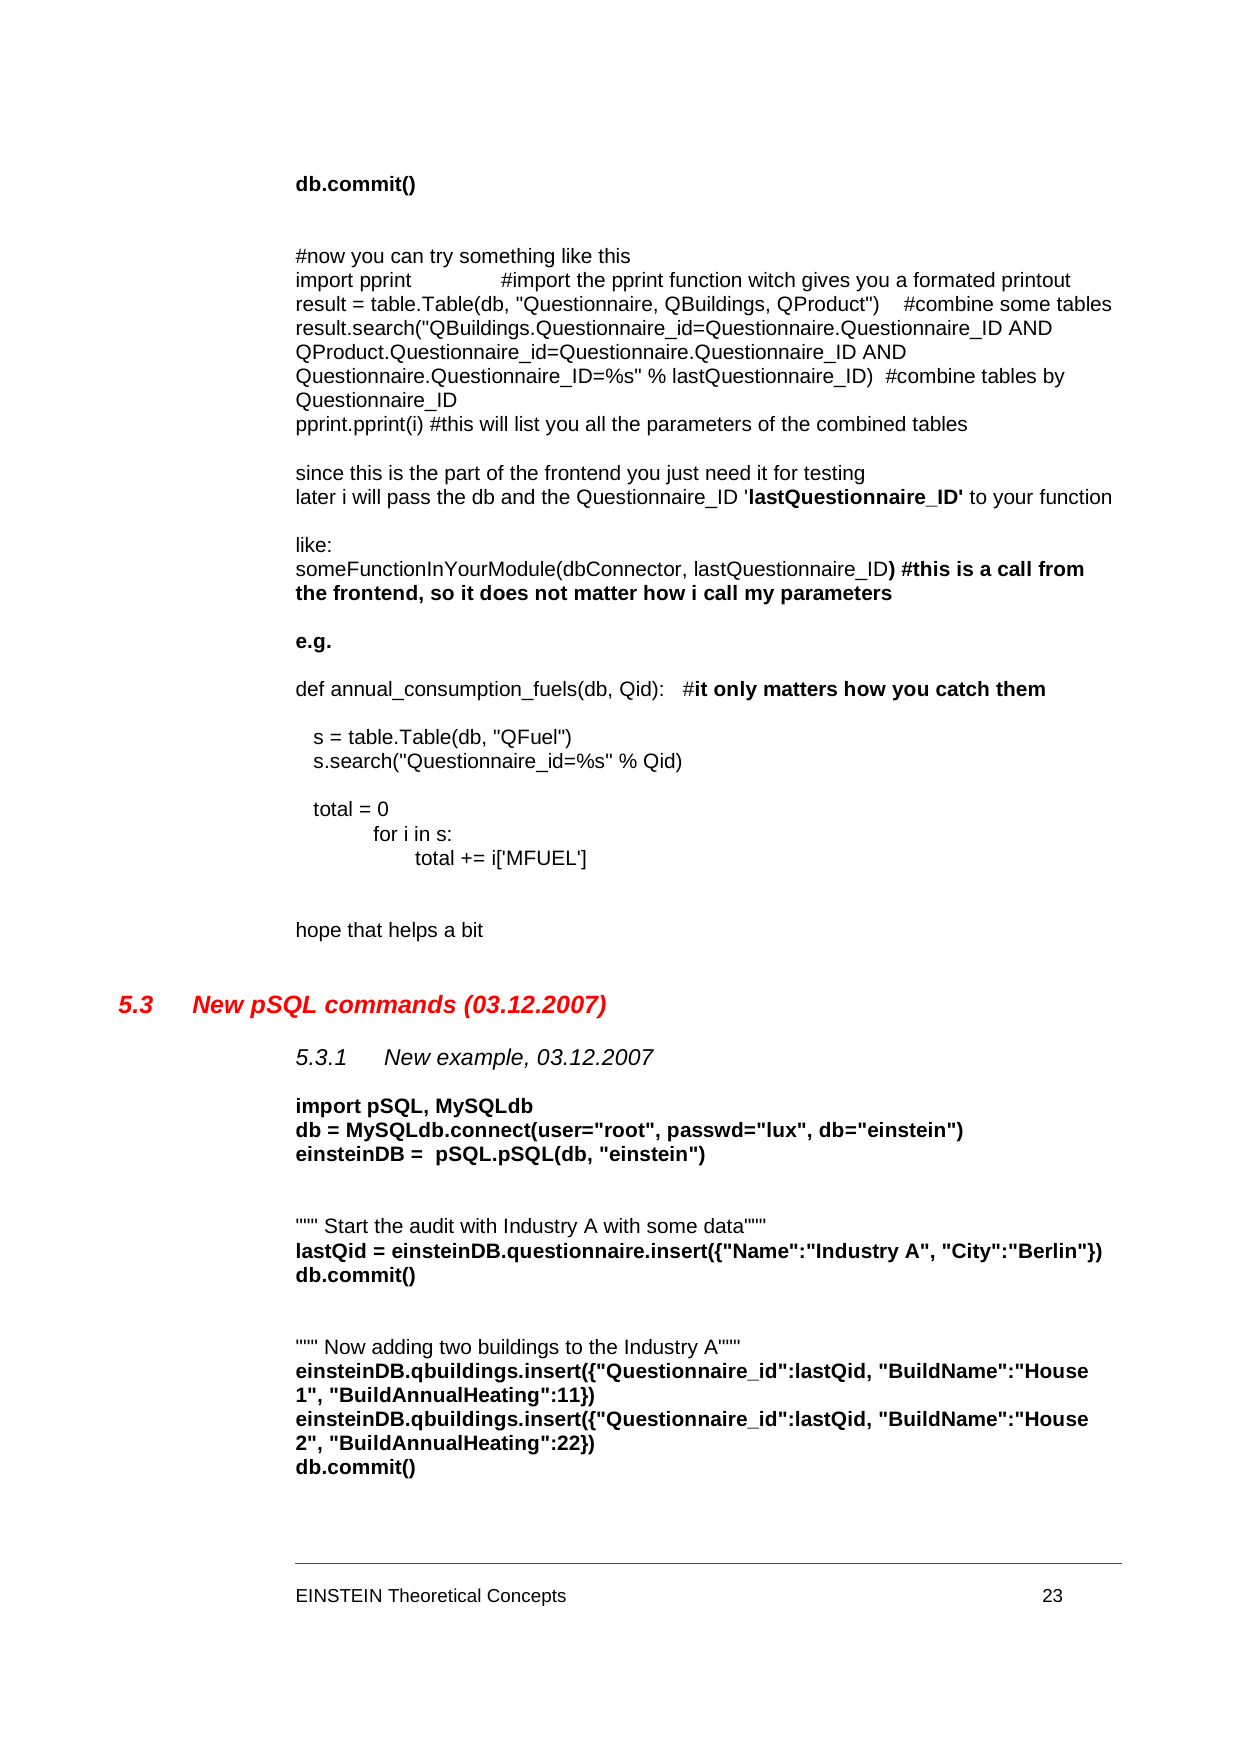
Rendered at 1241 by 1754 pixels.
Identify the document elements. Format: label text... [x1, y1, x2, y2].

text einsteinDB.qbuildings.insert({"Questionnaire_id":lastQid, "BuildName":"House 1", "BuildAnnualHeating":11}) [295, 1359, 1122, 1407]
text lastQid = einsteinDB.questionnaire.insert({"Name":"Industry A", "City":"Berlin"}) [295, 1238, 1122, 1263]
text db.commit() [295, 1263, 1122, 1287]
text db.commit() [295, 1455, 1122, 1479]
subtitle New pSQL commands (03.12.2007) [118, 990, 1122, 1019]
subtitle New example, 03.12.2007 [295, 1043, 1122, 1070]
text einsteinDB = pSQL.pSQL(db, "einstein") [295, 1142, 1122, 1166]
text db = MySQLdb.connect(user="root", passwd="lux", db="einstein") [295, 1118, 1122, 1142]
text db.commit() #now you can try something like this import pprint #import the pprint function witch gives you a formated printout result = table.Table(db, "Questionnaire, QBuildings, QProduct") #combine some tables result.search("QBuildings.Questionnaire_id=Questionnaire.Questionnaire_ID AND QProduct.Questionnaire_id=Questionnaire.Questionnaire_ID AND Questionnaire.Questionnaire_ID=%s" % lastQuestionnaire_ID) #combine tables by Questionnaire_ID pprint.pprint(i) #this will list you all the parameters of the combined tables since this is the part of the frontend you just need it for testing later i will pass the db and the Questionnaire_ID 'lastQuestionnaire_ID' to your function like: someFunctionInYourModule(dbConnector, lastQuestionnaire_ID) #this is a call from the frontend, so it does not matter how i call my parameters e.g. def annual_consumption_fuels(db, Qid): #it only matters how you catch them s = table.Table(db, "QFuel") s.search("Questionnaire_id=%s" % Qid) total = 0 for i in s: total += i['MFUEL'] hope that helps a bit [295, 148, 1122, 942]
text import pSQL, MySQLdb [295, 1094, 1122, 1118]
text """ Now adding two buildings to the Industry A""" [295, 1335, 1122, 1359]
text """ Start the audit with Industry A with some data""" [295, 1214, 1122, 1238]
text einsteinDB.qbuildings.insert({"Questionnaire_id":lastQid, "BuildName":"House 2", "BuildAnnualHeating":22}) [295, 1407, 1122, 1455]
